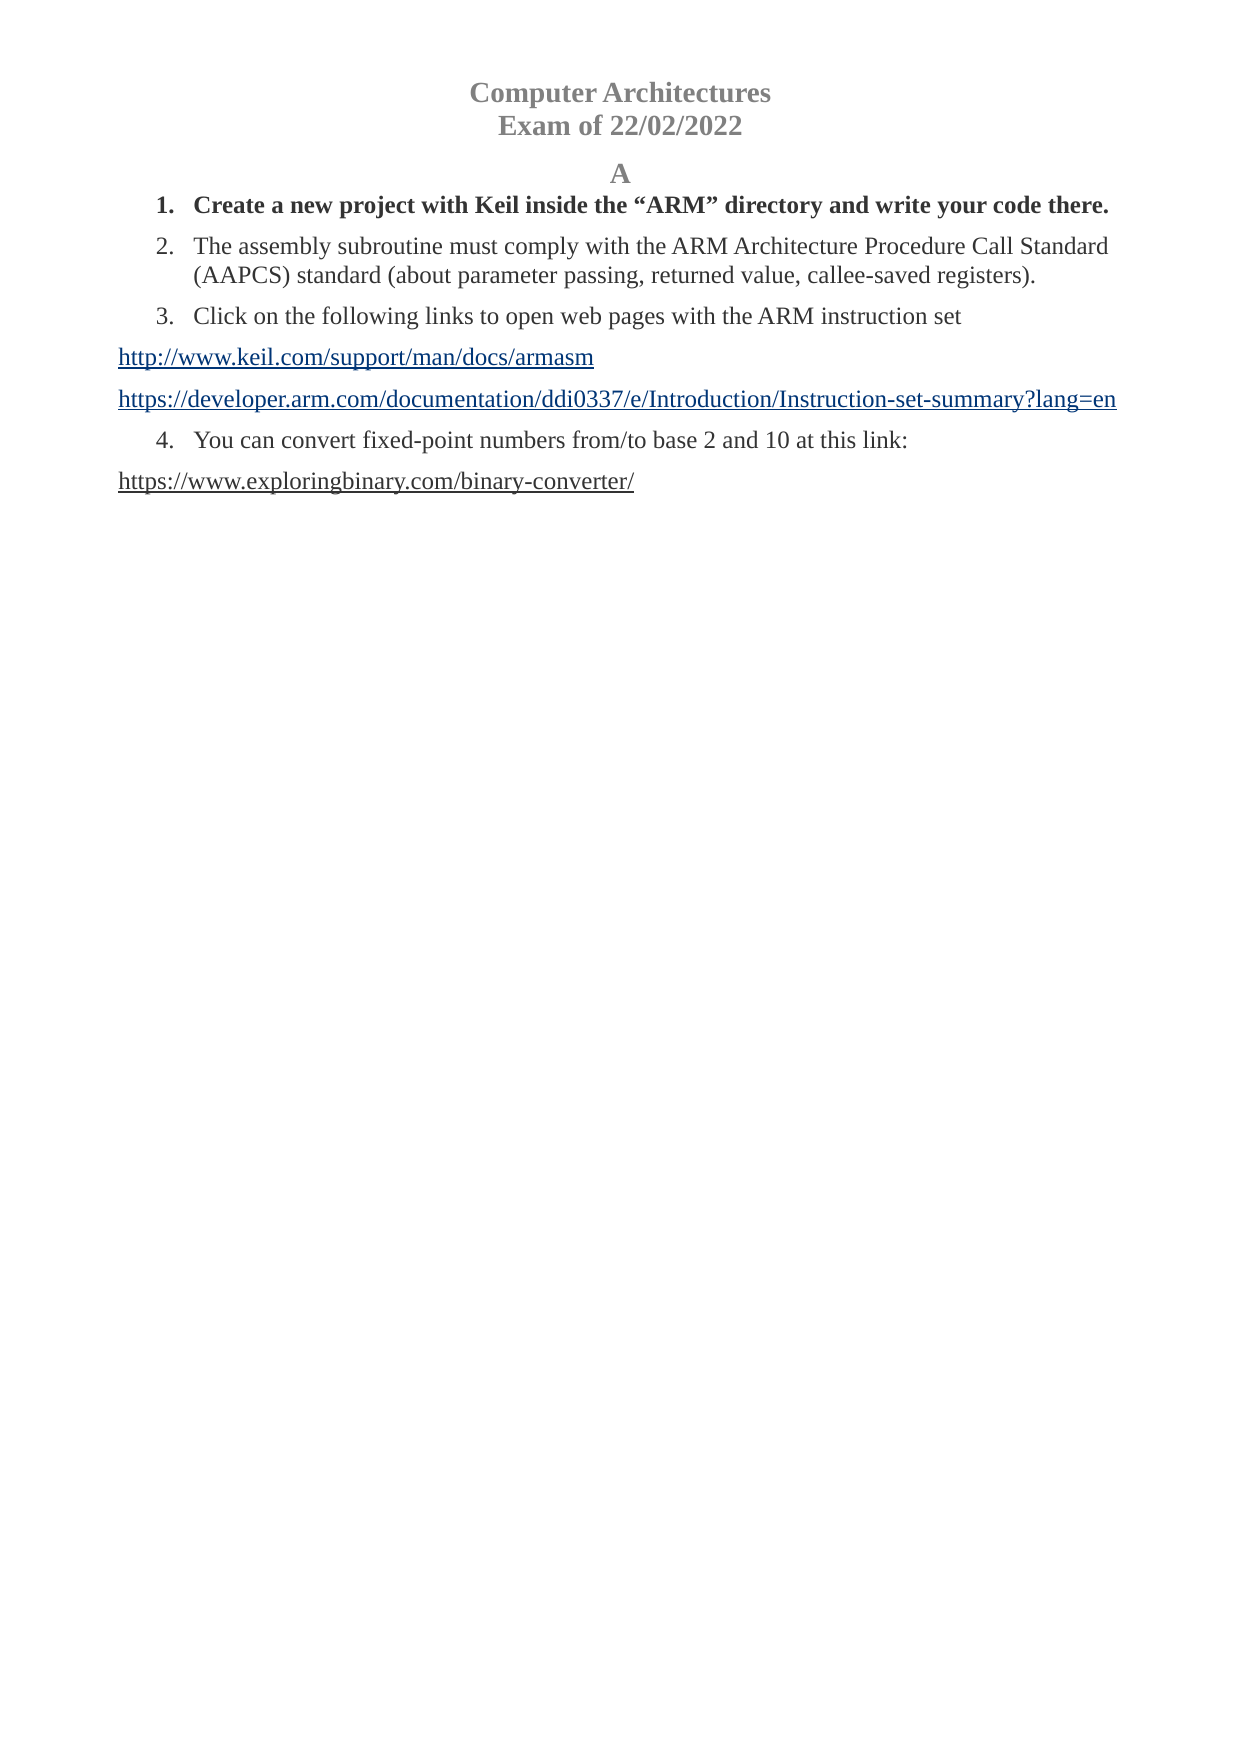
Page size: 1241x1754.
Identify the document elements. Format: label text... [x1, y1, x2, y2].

text http://www.keil.com/support/man/docs/armasm [118, 342, 1122, 371]
list Click on the following links to open web pages with the ARM instruction set [156, 301, 1122, 330]
list Create a new project with Keil inside the “ARM” directory and write your code there. [156, 190, 1122, 219]
text https://developer.arm.com/documentation/ddi0337/e/Introduction/Instruction-set-summary?lang=en [118, 384, 1122, 412]
list You can convert fixed-point numbers from/to base 2 and 10 at this link: [156, 425, 1122, 454]
text https://www.exploringbinary.com/binary-converter/ [118, 466, 1122, 495]
list The assembly subroutine must comply with the ARM Architecture Procedure Call Standard (AAPCS) standard (about parameter passing, returned value, callee-saved registers). [156, 231, 1122, 289]
